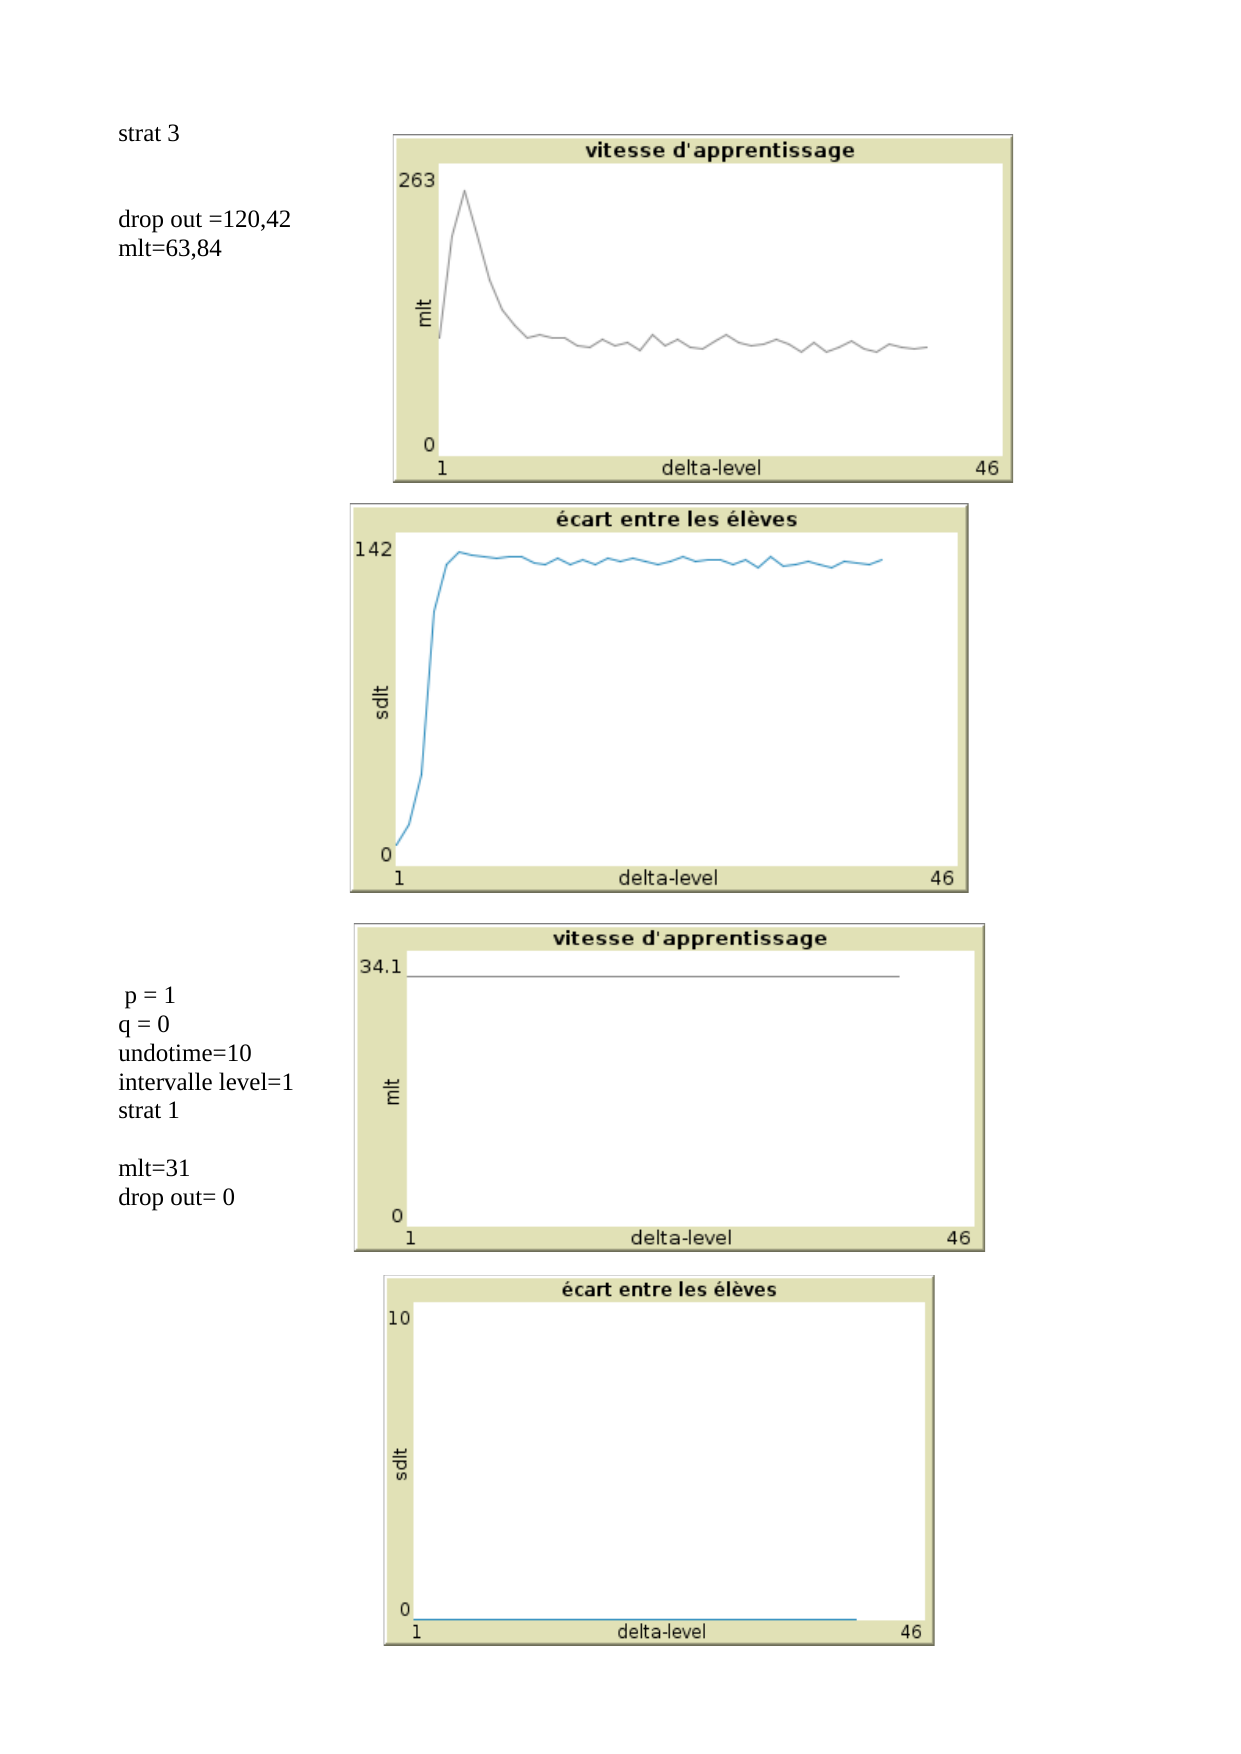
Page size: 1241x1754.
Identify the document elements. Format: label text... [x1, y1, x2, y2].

text [986, 1038, 1122, 1067]
text [986, 1182, 1122, 1211]
text strat 1 [118, 1096, 353, 1124]
text intervalle level=1 [118, 1067, 353, 1096]
text [1014, 233, 1122, 262]
text mlt=31 [118, 1153, 353, 1182]
picture [383, 1275, 935, 1646]
text drop out =120,42 [118, 204, 392, 233]
text q = 0 [118, 1009, 353, 1038]
text undotime=10 [118, 1038, 353, 1067]
text [986, 1153, 1122, 1182]
text mlt=63,84 [118, 233, 392, 262]
text [986, 981, 1122, 1009]
text drop out= 0 [118, 1182, 353, 1211]
picture [349, 503, 969, 893]
picture [353, 923, 986, 1252]
text [986, 1009, 1122, 1038]
picture [392, 134, 1014, 483]
text [986, 1096, 1122, 1124]
text strat 3 [118, 118, 1122, 147]
text p = 1 [118, 981, 353, 1009]
text [986, 1067, 1122, 1096]
text [1014, 204, 1122, 233]
